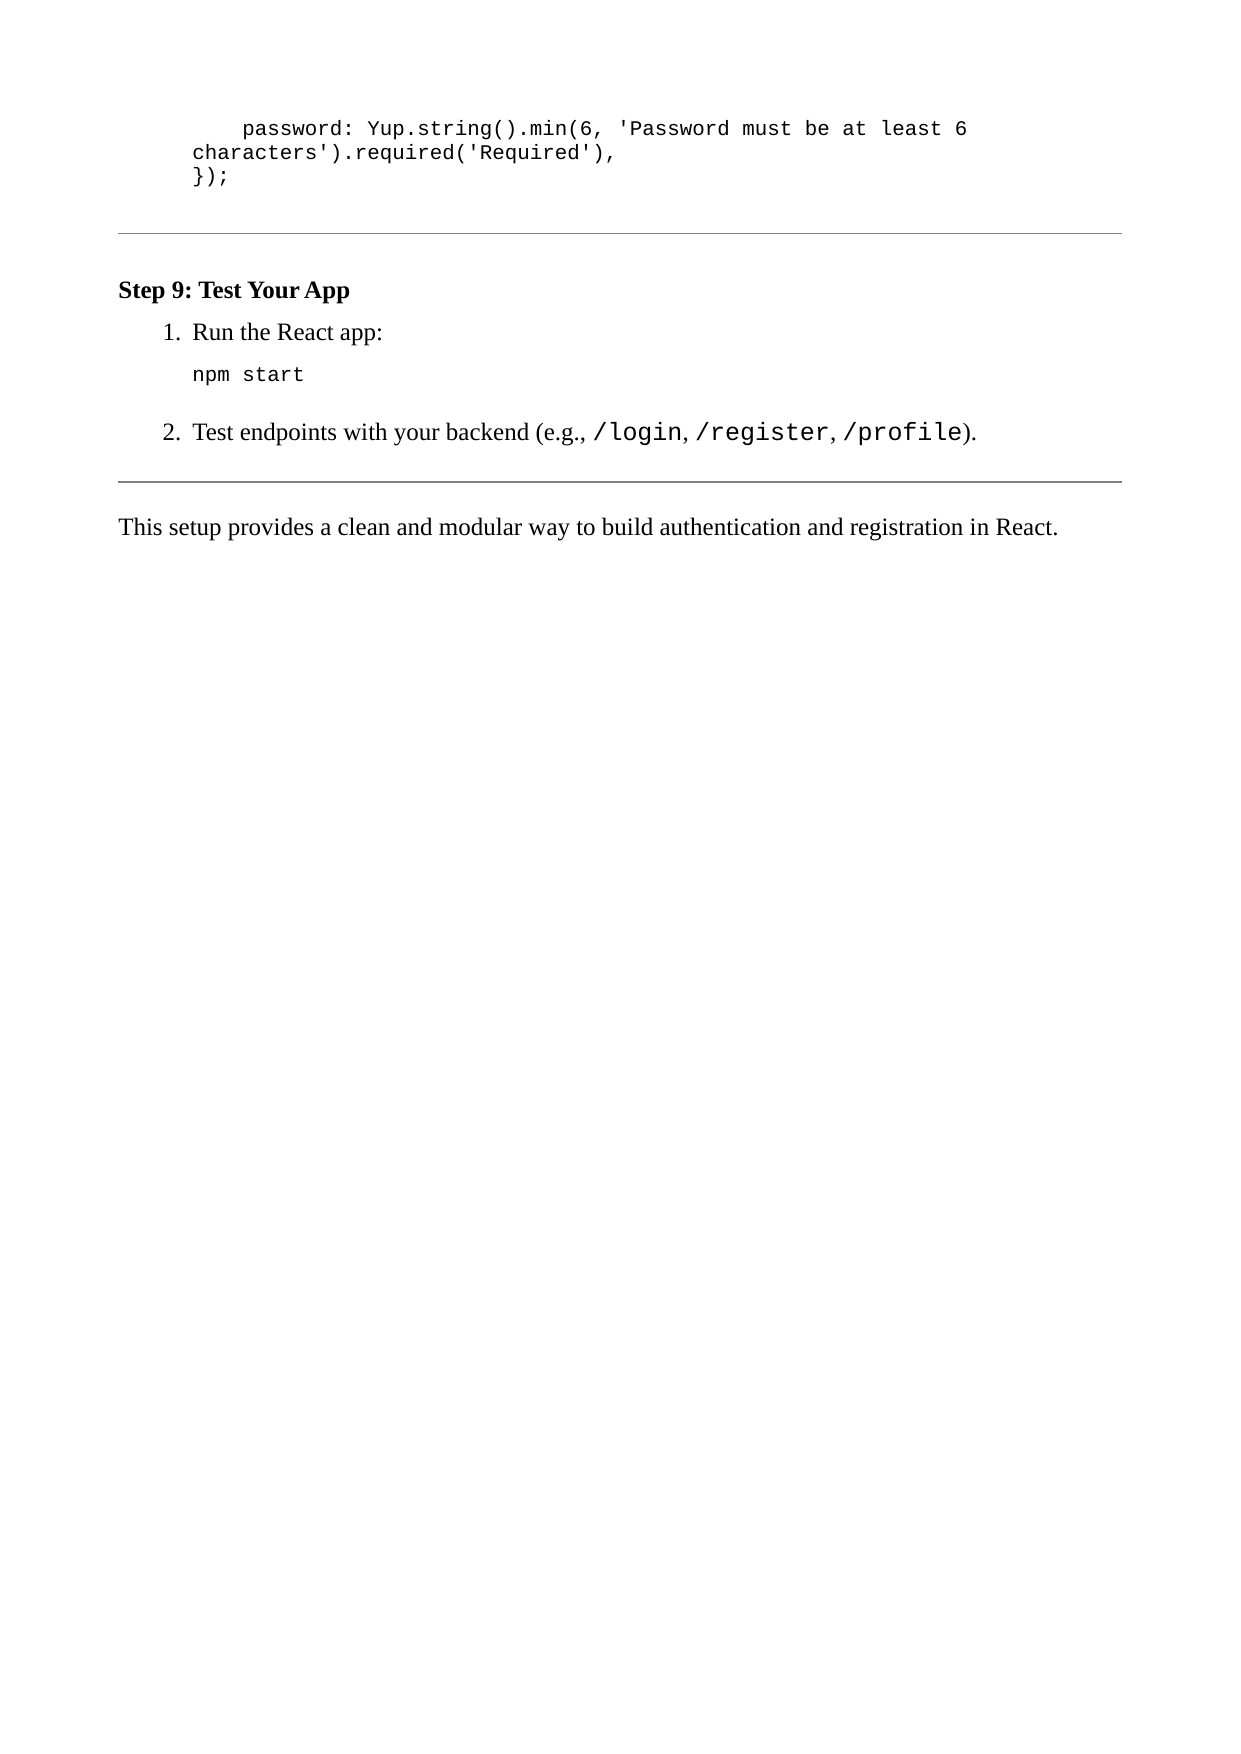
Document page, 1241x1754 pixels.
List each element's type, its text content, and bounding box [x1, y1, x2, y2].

list npm start [162, 364, 1122, 388]
subtitle Step 9: Test Your App [118, 275, 1122, 304]
list Test endpoints with your backend (e.g., /login, /register, /profile). [162, 417, 1122, 448]
text This setup provides a clean and modular way to build authentication and registration in React. [118, 512, 1122, 540]
list }); [162, 165, 1122, 189]
list password: Yup.string().min(6, 'Password must be at least 6 characters').required('Required'), [162, 118, 1122, 165]
list Run the React app: [162, 317, 1122, 345]
